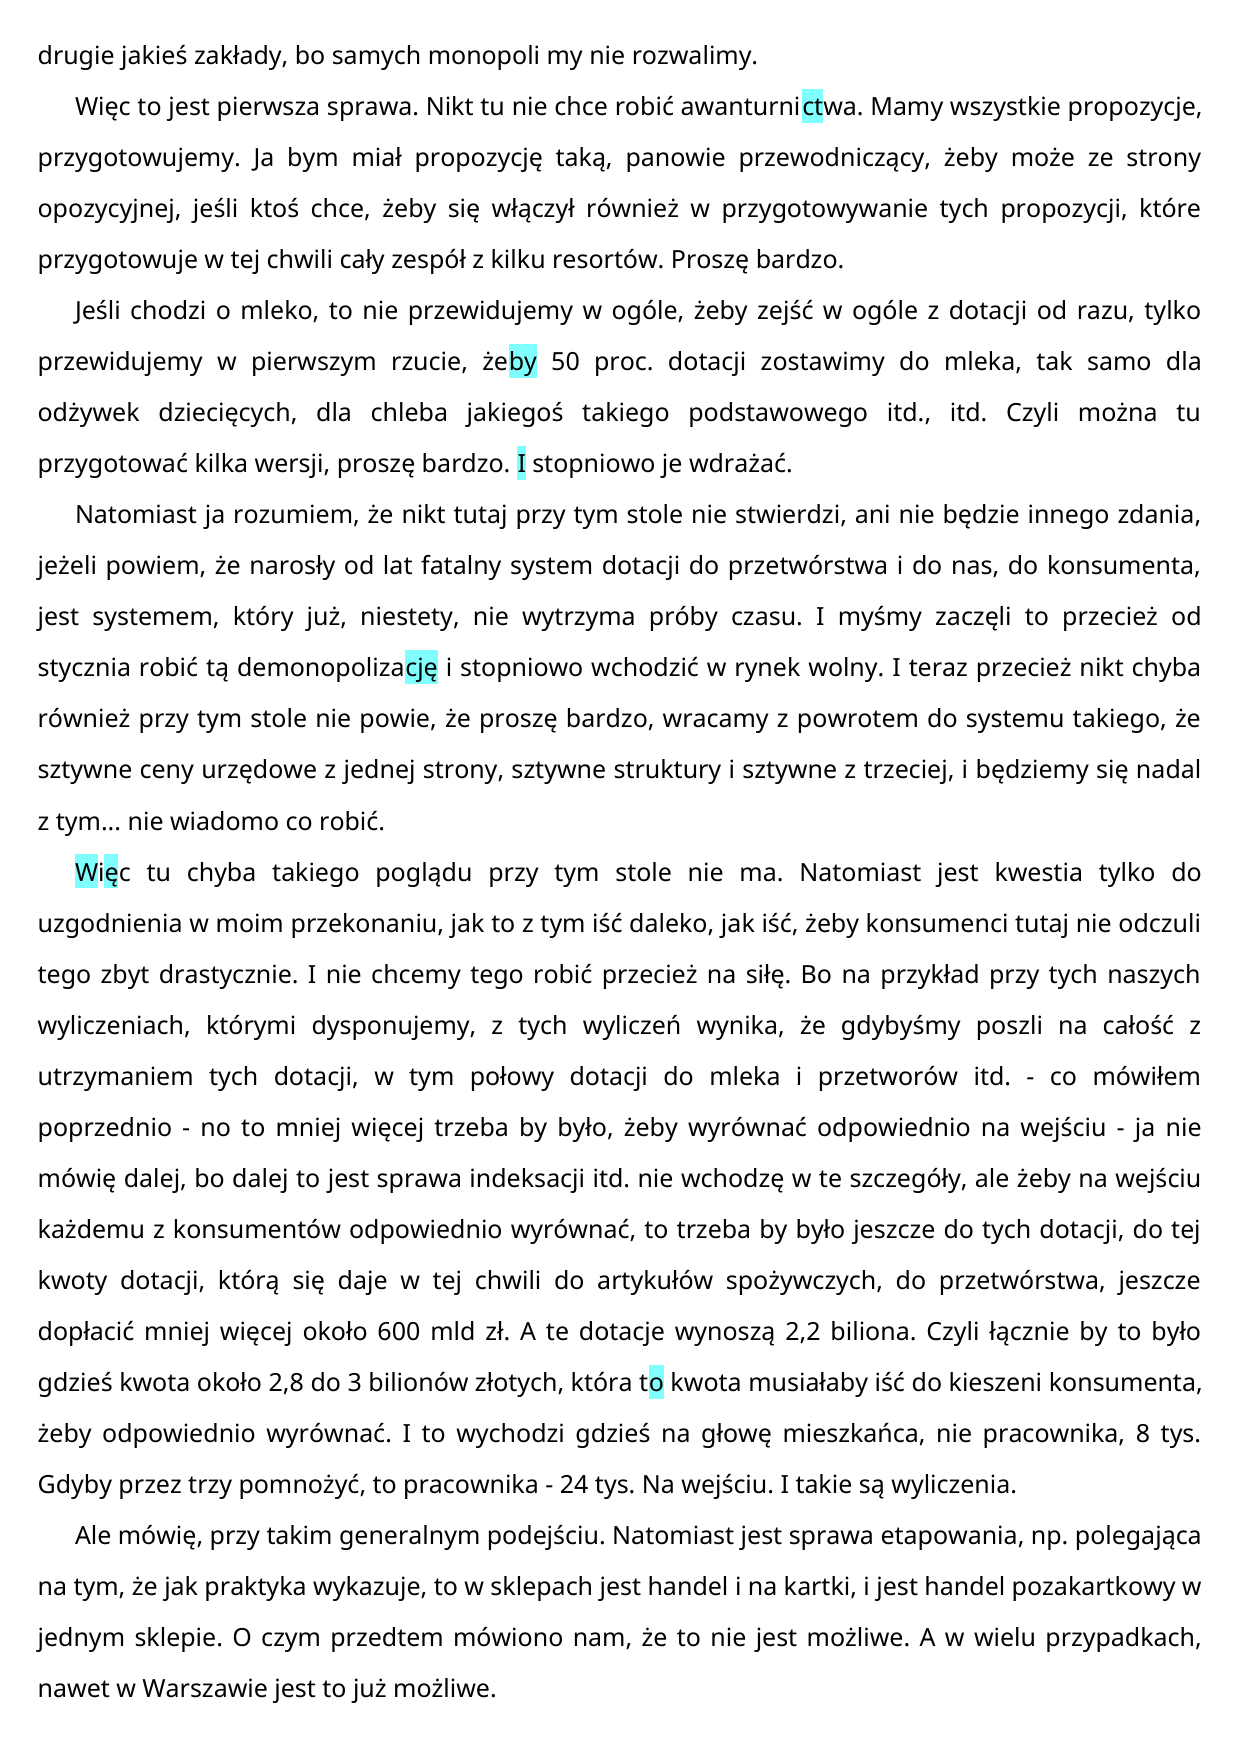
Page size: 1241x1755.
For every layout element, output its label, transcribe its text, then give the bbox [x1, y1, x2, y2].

text Więc to jest pierwsza sprawa. Nikt tu nie chce robić awanturnictwa. Mamy wszystkie propozycje, przygotowujemy. Ja bym miał propozycję taką, panowie przewodniczący, żeby może ze strony opozycyjnej, jeśli ktoś chce, żeby się włączył również w przygotowywanie tych propozycji, które przygotowuje w tej chwili cały zespół z kilku resortów. Proszę bardzo. [37, 88, 1203, 276]
text Natomiast ja rozumiem, że nikt tutaj przy tym stole nie stwierdzi, ani nie będzie innego zdania, jeżeli powiem, że narosły od lat fatalny system dotacji do przetwórstwa i do nas, do konsumenta, jest systemem, który już, niestety, nie wytrzyma próby czasu. I myśmy zaczęli to przecież od stycznia robić tą demonopolizację i stopniowo wchodzić w rynek wolny. I teraz przecież nikt chyba również przy tym stole nie powie, że proszę bardzo, wracamy z powrotem do systemu takiego, że sztywne ceny urzędowe z jednej strony, sztywne struktury i sztywne z trzeciej, i będziemy się nadal z tym... nie wiadomo co robić. [37, 497, 1203, 837]
text Jeśli chodzi o mleko, to nie przewidujemy w ogóle, żeby zejść w ogóle z dotacji od razu, tylko przewidujemy w pierwszym rzucie, żeby 50 proc. dotacji zostawimy do mleka, tak samo dla odżywek dziecięcych, dla chleba jakiegoś takiego podstawowego itd., itd. Czyli można tu przygotować kilka wersji, proszę bardzo. I stopniowo je wdrażać. [37, 293, 1203, 480]
text drugie jakieś zakłady, bo samych monopoli my nie rozwalimy. [37, 37, 1203, 72]
text Ale mówię, przy takim generalnym podejściu. Natomiast jest sprawa etapowania, np. polegająca na tym, że jak praktyka wykazuje, to w sklepach jest handel i na kartki, i jest handel pozakartkowy w jednym sklepie. O czym przedtem mówiono nam, że to nie jest możliwe. A w wielu przypadkach, nawet w Warszawie jest to już możliwe. [37, 1518, 1203, 1705]
text Więc tu chyba takiego poglądu przy tym stole nie ma. Natomiast jest kwestia tylko do uzgodnienia w moim przekonaniu, jak to z tym iść daleko, jak iść, żeby konsumenci tutaj nie odczuli tego zbyt drastycznie. I nie chcemy tego robić przecież na siłę. Bo na przykład przy tych naszych wyliczeniach, którymi dysponujemy, z tych wyliczeń wynika, że gdybyśmy poszli na całość z utrzymaniem tych dotacji, w tym połowy dotacji do mleka i przetworów itd. - co mówiłem poprzednio - no to mniej więcej trzeba by było, żeby wyrównać odpowiednio na wejściu - ja nie mówię dalej, bo dalej to jest sprawa indeksacji itd. nie wchodzę w te szczegóły, ale żeby na wejściu każdemu z konsumentów odpowiednio wyrównać, to trzeba by było jeszcze do tych dotacji, do tej kwoty dotacji, którą się daje w tej chwili do artykułów spożywczych, do przetwórstwa, jeszcze dopłacić mniej więcej około 600 mld zł. A te dotacje wynoszą 2,2 biliona. Czyli łącznie by to było gdzieś kwota około 2,8 do 3 bilionów złotych, która to kwota musiałaby iść do kieszeni konsumenta, żeby odpowiednio wyrównać. I to wychodzi gdzieś na głowę mieszkańca, nie pracownika, 8 tys. Gdyby przez trzy pomnożyć, to pracownika - 24 tys. Na wejściu. I takie są wyliczenia. [37, 854, 1203, 1501]
